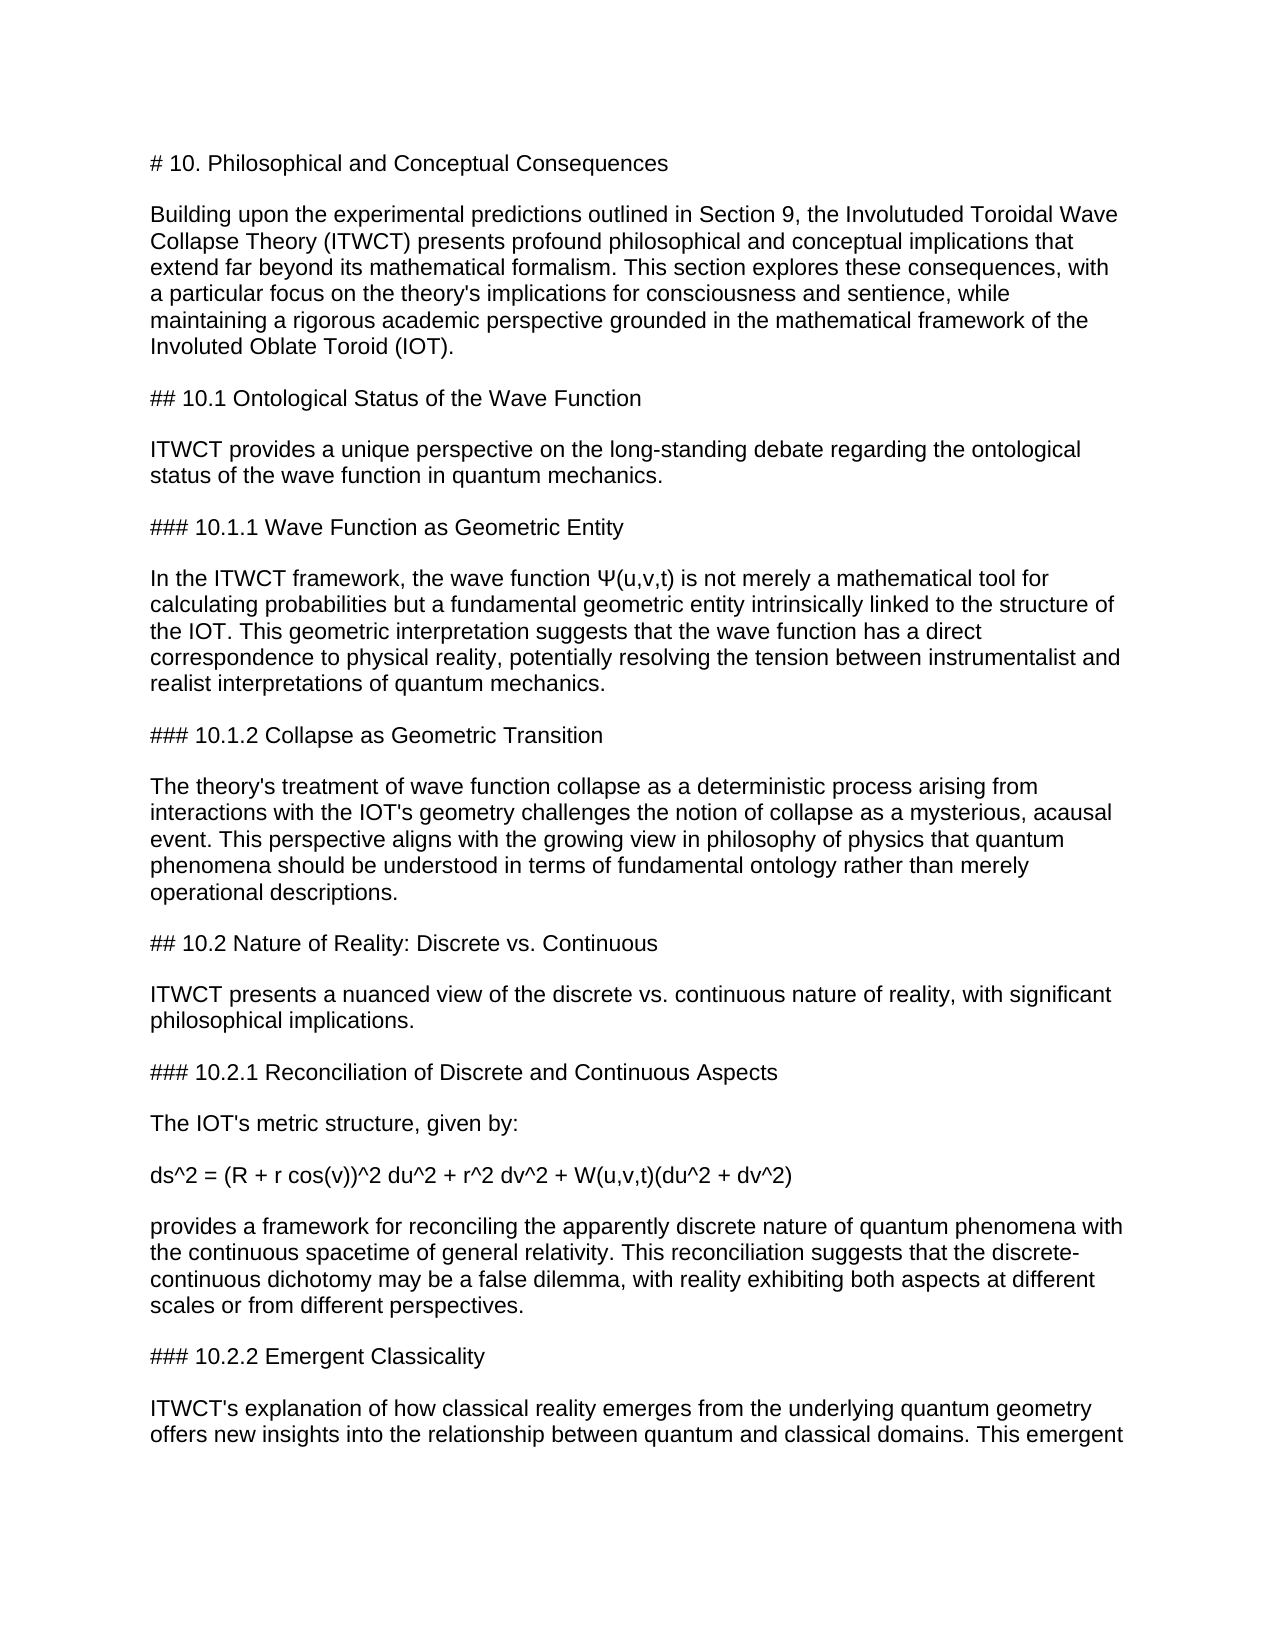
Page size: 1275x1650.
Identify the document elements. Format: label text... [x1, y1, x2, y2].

text ITWCT presents a nuanced view of the discrete vs. continuous nature of reality, with significant philosophical implications. [150, 981, 1125, 1034]
text The theory's treatment of wave function collapse as a deterministic process arising from interactions with the IOT's geometry challenges the notion of collapse as a mysterious, acausal event. This perspective aligns with the growing view in philosophy of physics that quantum phenomena should be understood in terms of fundamental ontology rather than merely operational descriptions. [150, 773, 1125, 905]
text ## 10.1 Ontological Status of the Wave Function [150, 384, 1125, 411]
text ds^2 = (R + r cos(v))^2 du^2 + r^2 dv^2 + W(u,v,t)(du^2 + dv^2) [150, 1162, 1125, 1188]
text ### 10.2.1 Reconciliation of Discrete and Continuous Aspects [150, 1059, 1125, 1085]
text ### 10.1.1 Wave Function as Geometric Entity [150, 513, 1125, 540]
text provides a framework for reconciling the apparently discrete nature of quantum phenomena with the continuous spacetime of general relativity. This reconciliation suggests that the discrete-continuous dichotomy may be a false dilemma, with reality exhibiting both aspects at different scales or from different perspectives. [150, 1213, 1125, 1318]
text In the ITWCT framework, the wave function Ψ(u,v,t) is not merely a mathematical tool for calculating probabilities but a fundamental geometric entity intrinsically linked to the structure of the IOT. This geometric interpretation suggests that the wave function has a direct correspondence to physical reality, potentially resolving the tension between instrumentalist and realist interpretations of quantum mechanics. [150, 565, 1125, 697]
text The IOT's metric structure, given by: [150, 1110, 1125, 1137]
text ### 10.2.2 Emergent Classicality [150, 1343, 1125, 1370]
text ITWCT provides a unique perspective on the long-standing debate regarding the ontological status of the wave function in quantum mechanics. [150, 436, 1125, 488]
text # 10. Philosophical and Conceptual Consequences [150, 150, 1125, 176]
text Building upon the experimental predictions outlined in Section 9, the Involutuded Toroidal Wave Collapse Theory (ITWCT) presents profound philosophical and conceptual implications that extend far beyond its mathematical formalism. This section explores these consequences, with a particular focus on the theory's implications for consciousness and sentience, while maintaining a rigorous academic perspective grounded in the mathematical framework of the Involuted Oblate Toroid (IOT). [150, 201, 1125, 359]
text ITWCT's explanation of how classical reality emerges from the underlying quantum geometry offers new insights into the relationship between quantum and classical domains. This emergent [150, 1395, 1125, 1447]
text ### 10.1.2 Collapse as Geometric Transition [150, 722, 1125, 748]
text ## 10.2 Nature of Reality: Discrete vs. Continuous [150, 930, 1125, 956]
